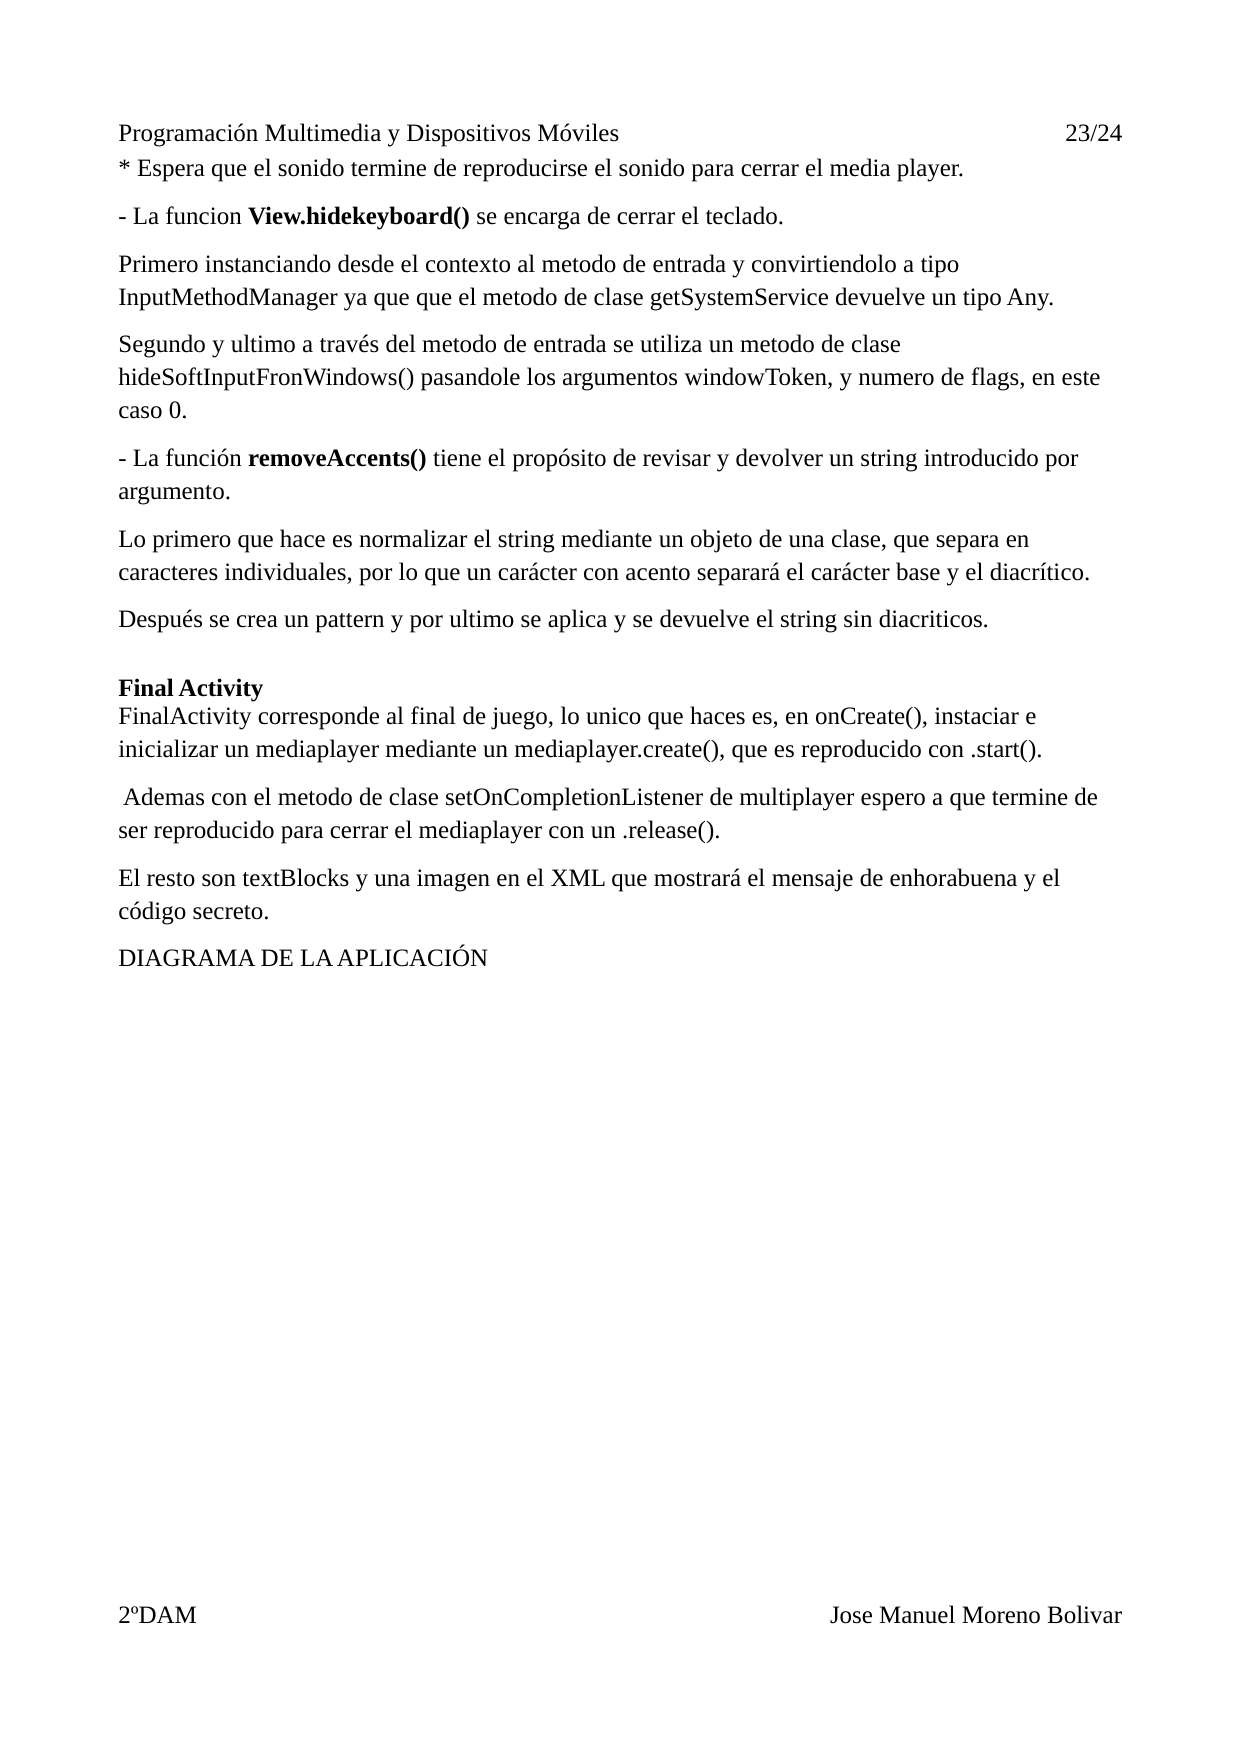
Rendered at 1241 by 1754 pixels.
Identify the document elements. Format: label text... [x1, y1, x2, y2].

text FinalActivity corresponde al final de juego, lo unico que haces es, en onCreate(), instaciar e inicializar un mediaplayer mediante un mediaplayer.create(), que es reproducido con .start(). [118, 701, 1122, 763]
text Segundo y ultimo a través del metodo de entrada se utiliza un metodo de clase hideSoftInputFronWindows() pasandole los argumentos windowToken, y numero de flags, en este caso 0. [118, 329, 1122, 424]
text * Espera que el sonido termine de reproducirse el sonido para cerrar el media player. [118, 153, 1122, 182]
text DIAGRAMA DE LA APLICACIÓN [118, 943, 1122, 972]
text - La funcion View.hidekeyboard() se encarga de cerrar el teclado. [118, 201, 1122, 230]
text Ademas con el metodo de clase setOnCompletionListener de multiplayer espero a que termine de ser reproducido para cerrar el mediaplayer con un .release(). [118, 782, 1122, 844]
subtitle Final Activity [118, 673, 1122, 701]
text El resto son textBlocks y una imagen en el XML que mostrará el mensaje de enhorabuena y el código secreto. [118, 863, 1122, 924]
text - La función removeAccents() tiene el propósito de revisar y devolver un string introducido por argumento. [118, 443, 1122, 505]
text Lo primero que hace es normalizar el string mediante un objeto de una clase, que separa en caracteres individuales, por lo que un carácter con acento separará el carácter base y el diacrítico. [118, 524, 1122, 585]
text Después se crea un pattern y por ultimo se aplica y se devuelve el string sin diacriticos. [118, 604, 1122, 633]
text Primero instanciando desde el contexto al metodo de entrada y convirtiendolo a tipo InputMethodManager ya que que el metodo de clase getSystemService devuelve un tipo Any. [118, 249, 1122, 311]
